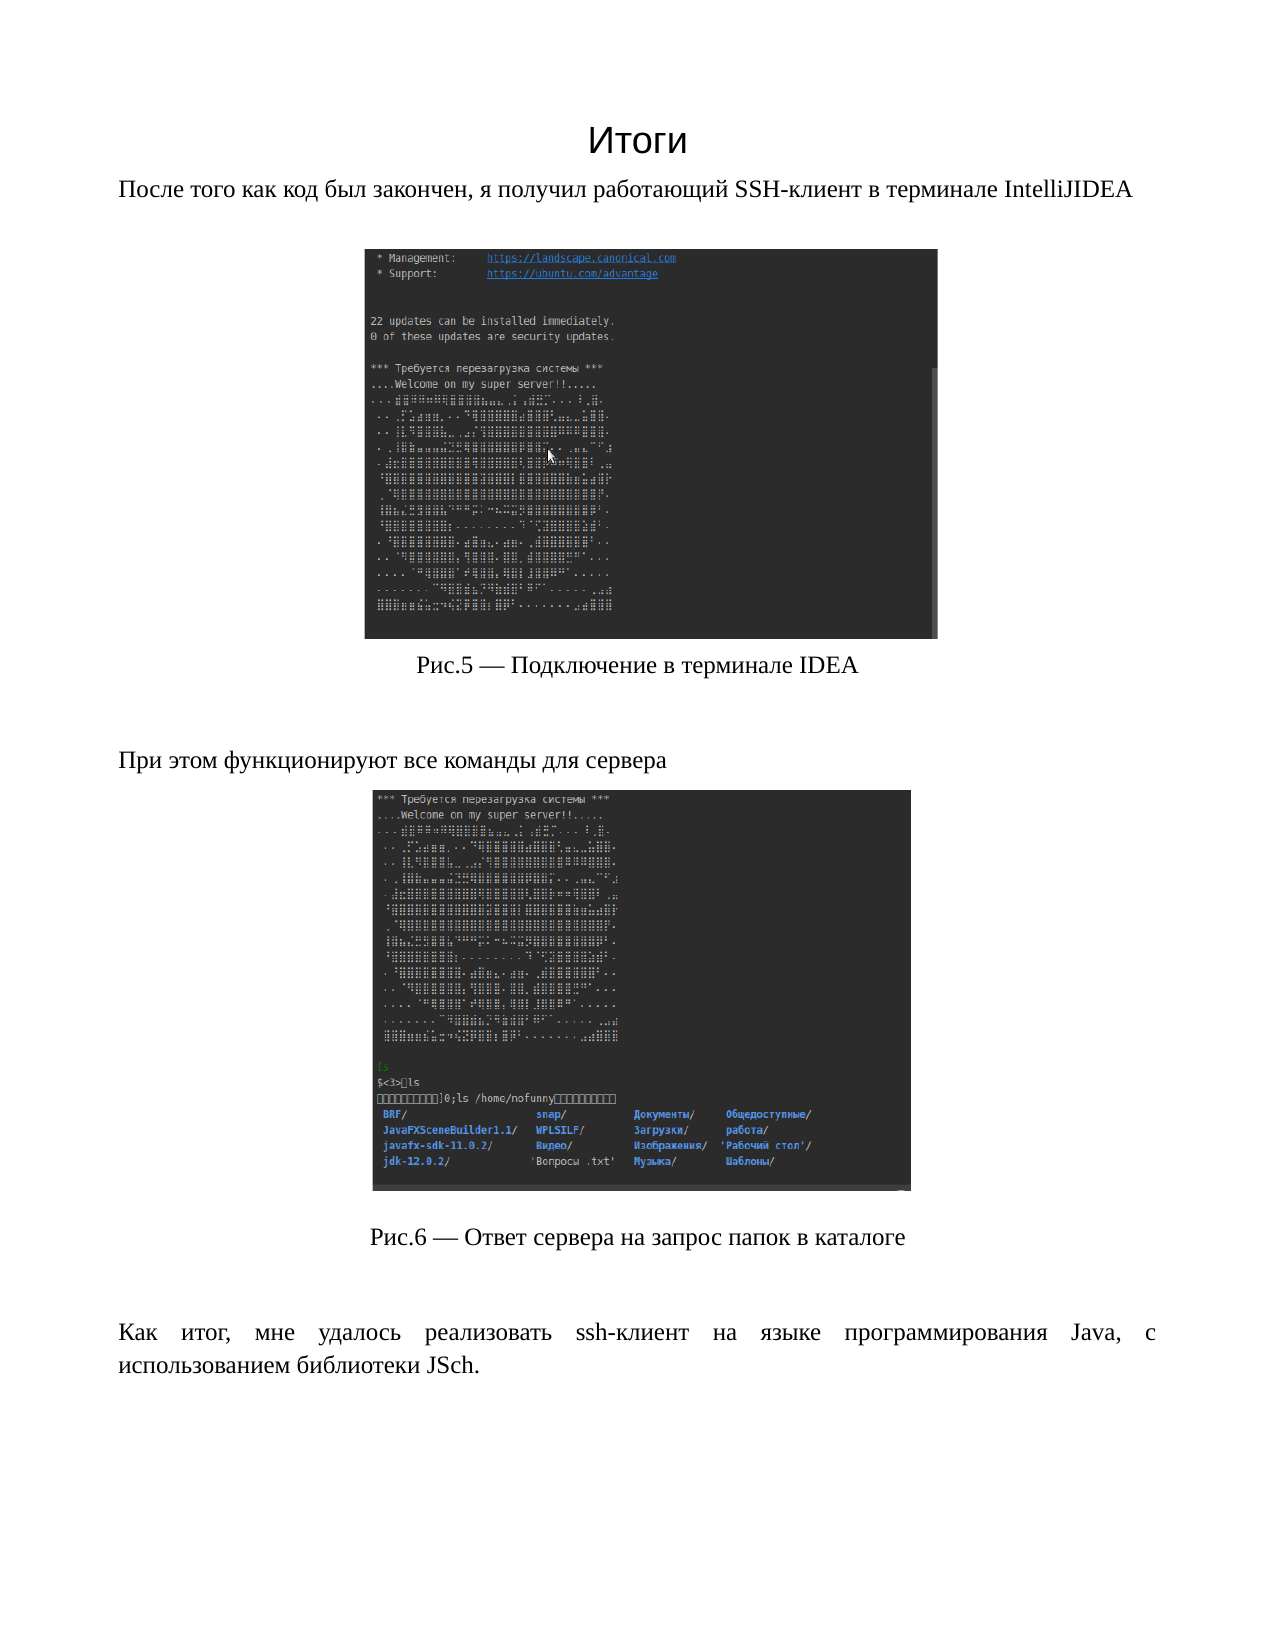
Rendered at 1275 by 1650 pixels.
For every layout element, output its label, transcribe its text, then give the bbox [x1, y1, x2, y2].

subtitle Итоги [118, 118, 1157, 162]
text После того как код был закончен, я получил работающий SSH-клиент в терминале IntelliJIDEA [118, 174, 1157, 203]
picture [364, 249, 938, 639]
text Рис.5 — Подключение в терминале IDEA [118, 650, 1157, 679]
picture [372, 790, 911, 1191]
text Как итог, мне удалось реализовать ssh-клиент на языке программирования Java, с использованием библиотеки JSch. [118, 1317, 1157, 1378]
text Рис.6 — Ответ сервера на запрос папок в каталоге [118, 1222, 1157, 1250]
text При этом функционируют все команды для сервера [118, 746, 1157, 774]
